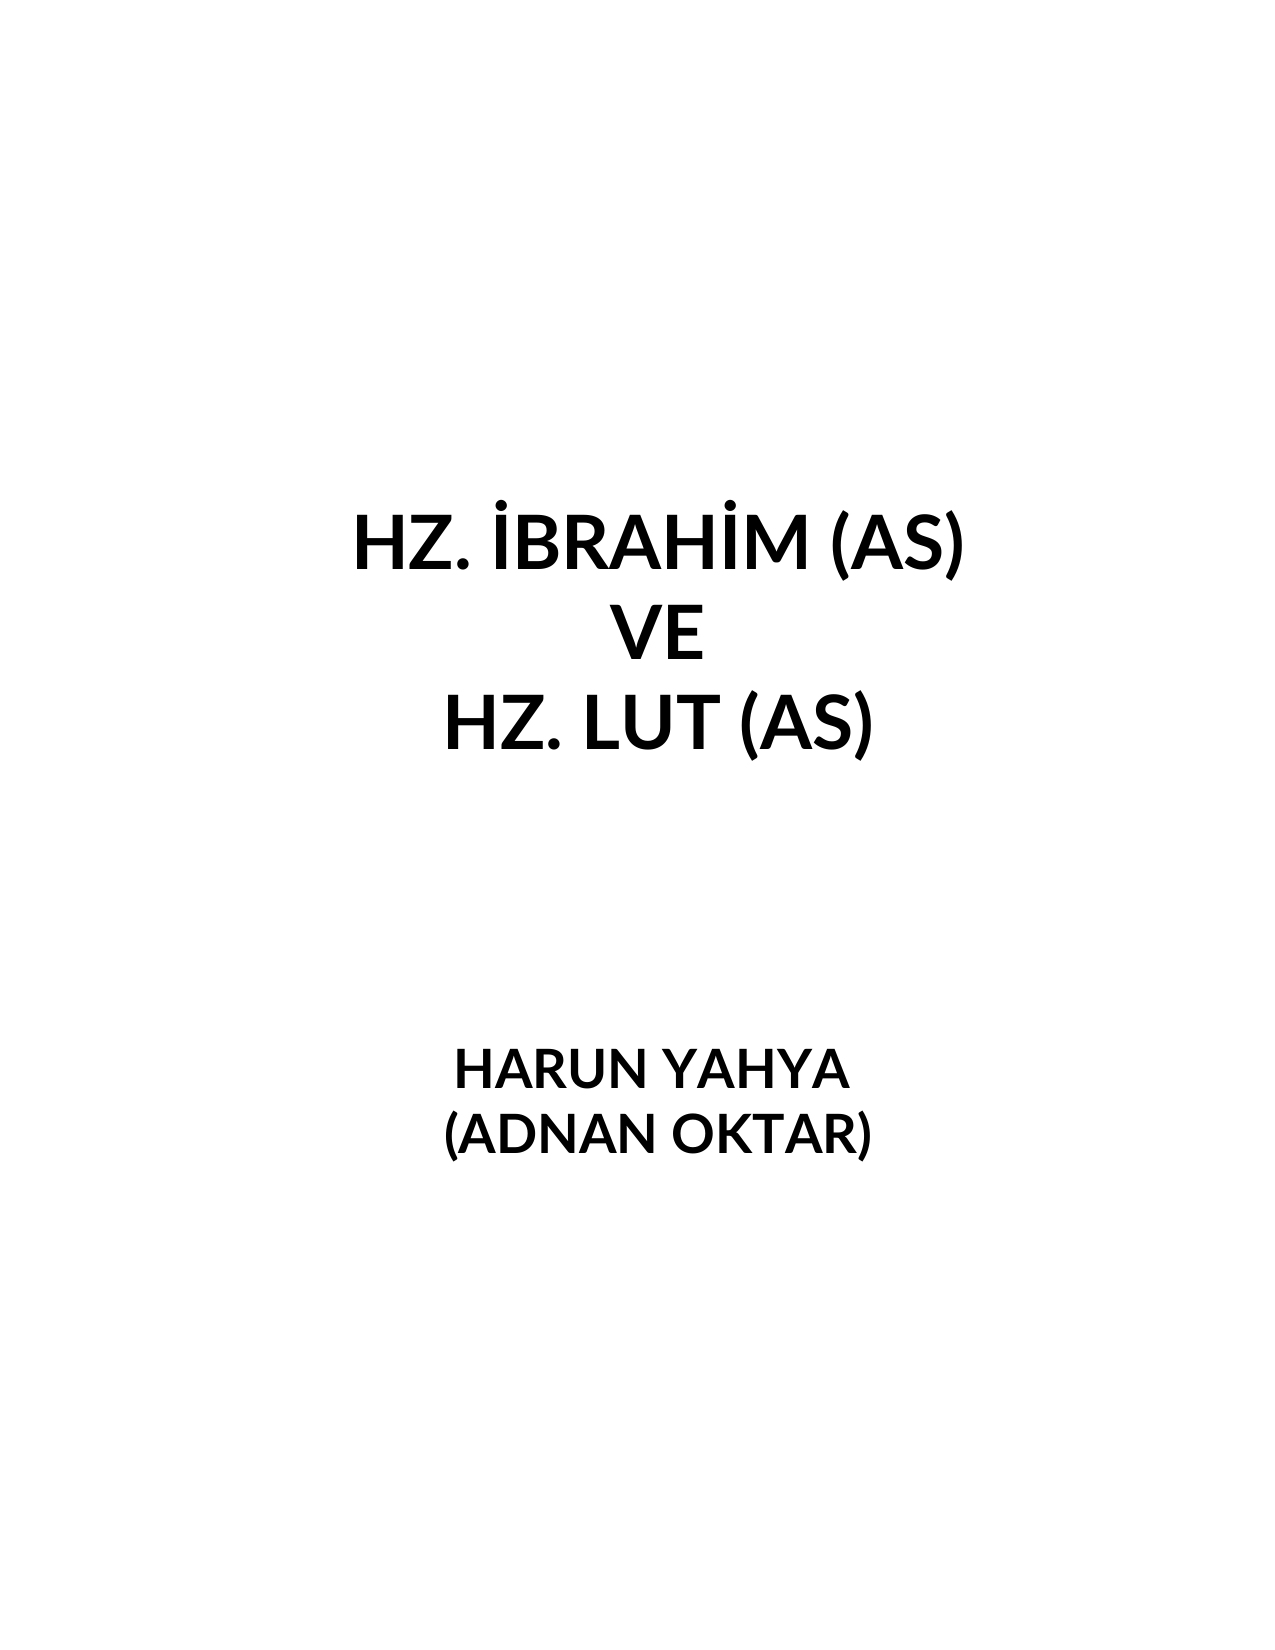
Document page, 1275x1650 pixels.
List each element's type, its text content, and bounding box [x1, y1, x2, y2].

text HARUN YAHYA (ADNAN OKTAR) [247, 1035, 1070, 1165]
text VE [187, 585, 1070, 675]
text HZ. İBRAHİM (AS) [187, 495, 1070, 585]
text HZ. LUT (AS) [187, 675, 1070, 765]
